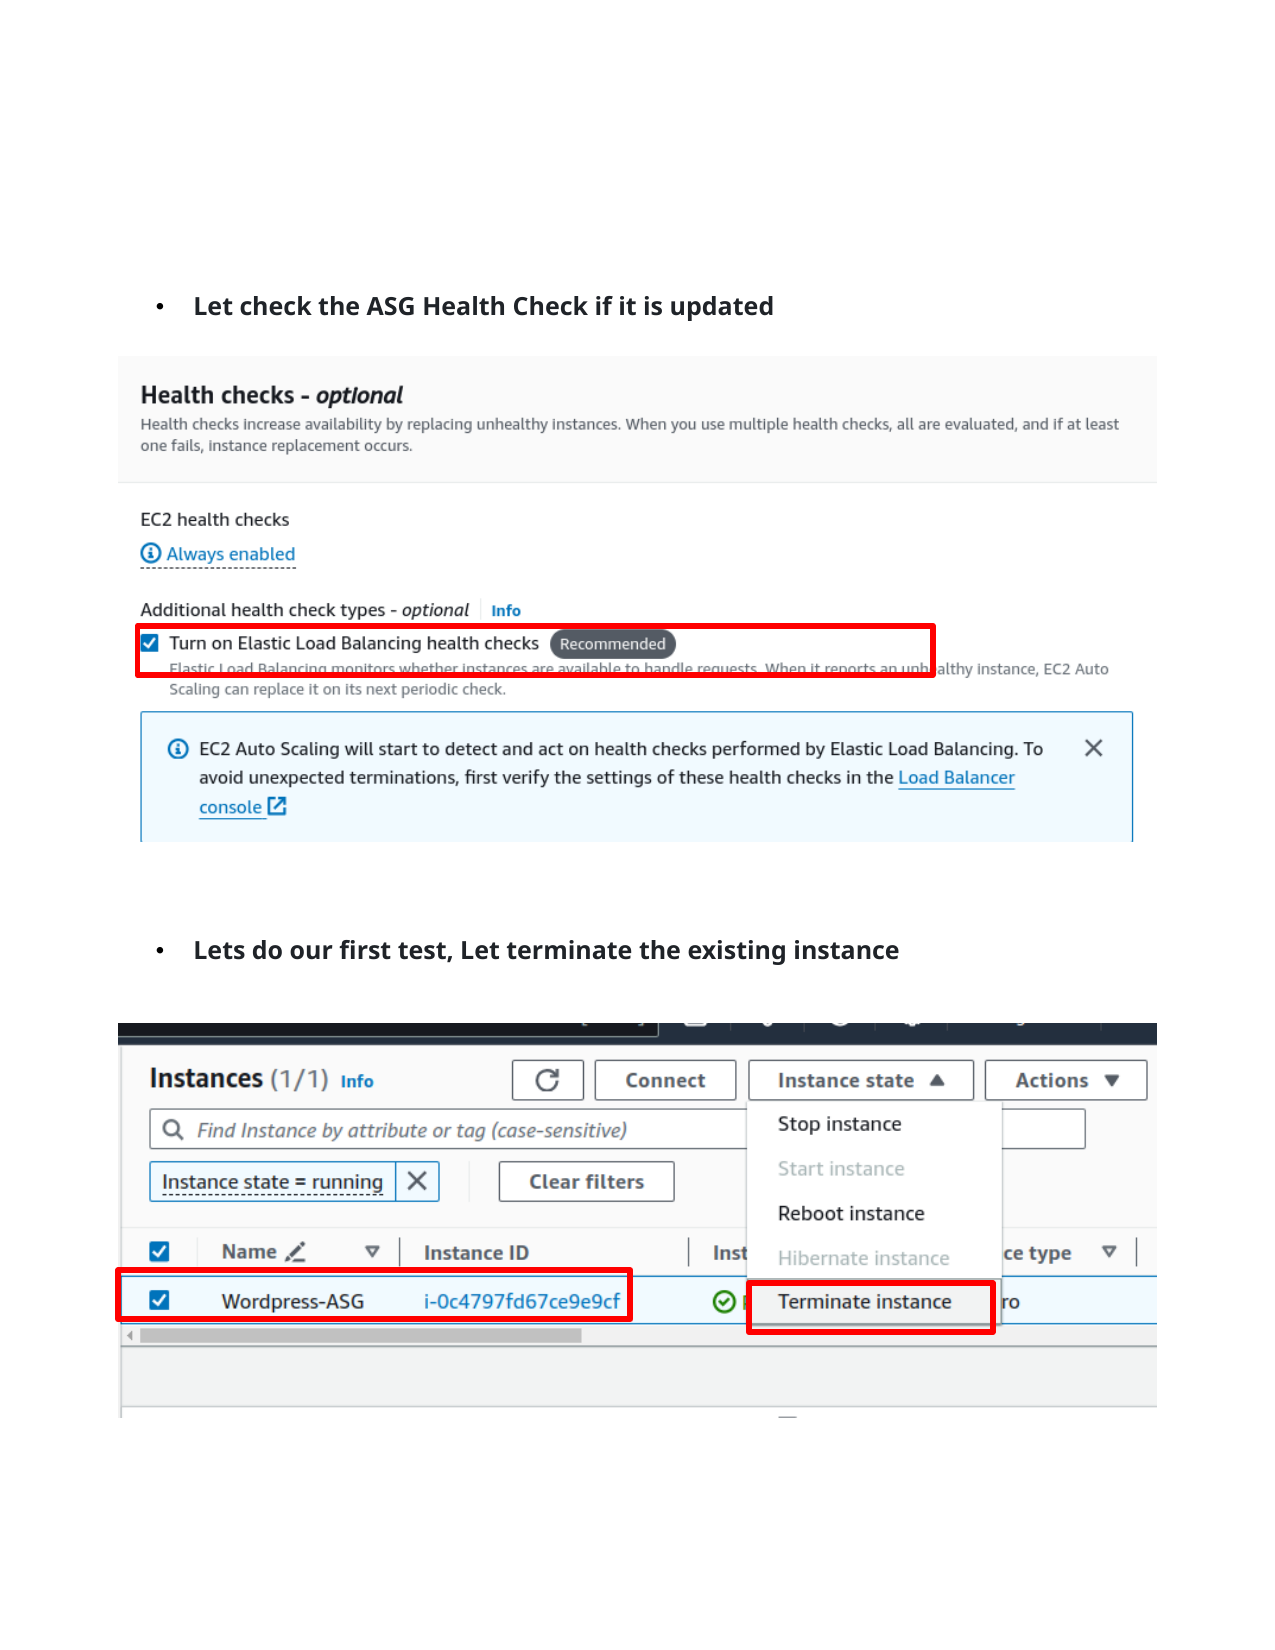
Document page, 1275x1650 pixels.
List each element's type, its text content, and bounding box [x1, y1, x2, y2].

picture [118, 1023, 1157, 1418]
picture [118, 356, 1157, 842]
list Let check the ASG Health Check if it is updated [156, 288, 1157, 322]
picture [121, 1273, 627, 1316]
list Lets do our first test, Let terminate the existing instance [156, 932, 1157, 967]
